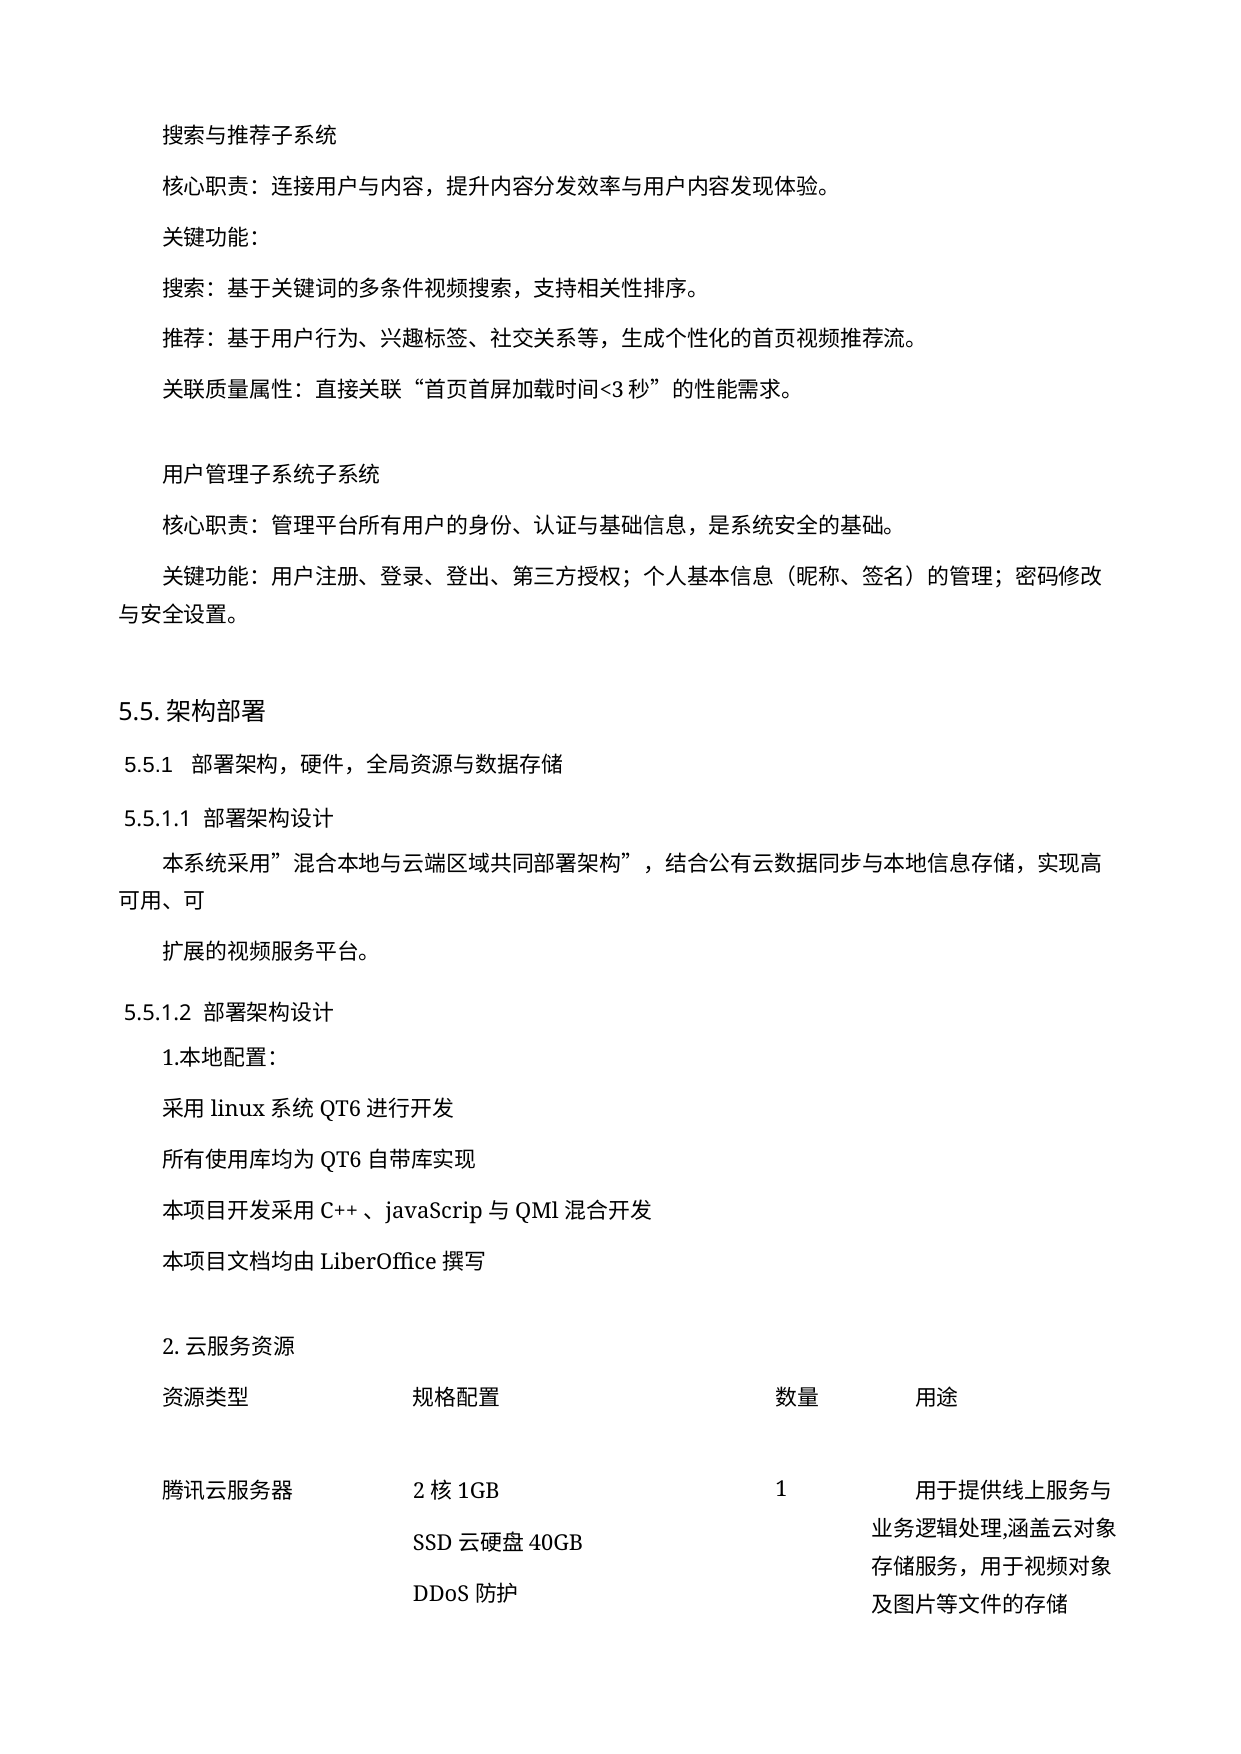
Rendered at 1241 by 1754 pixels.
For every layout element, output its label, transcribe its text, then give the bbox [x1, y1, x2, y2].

text 本项目开发采用 C++ 、javaScrip 与 QMl 混合开发 [118, 1193, 1122, 1224]
subtitle 部署架构，硬件，全局资源与数据存储 [118, 747, 1122, 778]
table_cell 用于提供线上服务与业务逻辑处理,涵盖云对象存储服务，用于视频对象及图片等文件的存储 [871, 1467, 1122, 1625]
table_header 用途 [871, 1374, 1122, 1467]
text 1.本地配置： [118, 1039, 1122, 1071]
table_header 数量 [731, 1374, 871, 1467]
table_cell 2 核 1GB SSD 云硬盘 40GB DDoS 防护 [369, 1467, 731, 1625]
text 扩展的视频服务平台。 [118, 934, 1122, 966]
table_cell 1 [731, 1467, 871, 1625]
subtitle 部署架构设计 [118, 995, 1122, 1027]
text 用户管理子系统子系统 [118, 457, 1122, 489]
text 本系统采用”混合本地与云端区域共同部署架构”，结合公有云数据同步与本地信息存储，实现高可用、可 [118, 846, 1122, 915]
text 采用 linux 系统 QT6 进行开发 [118, 1091, 1122, 1122]
text 关键功能： [118, 220, 1122, 251]
text 关联质量属性：直接关联“首页首屏加载时间<3秒”的性能需求。 [118, 372, 1122, 404]
text 搜索与推荐子系统 [118, 118, 1122, 150]
text 核心职责：管理平台所有用户的身份、认证与基础信息，是系统安全的基础。 [118, 508, 1122, 540]
text 2. 云服务资源 [118, 1329, 1122, 1361]
table_header 资源类型 [118, 1374, 369, 1467]
subtitle 部署架构设计 [118, 801, 1122, 833]
text 关键功能：用户注册、登录、登出、第三方授权；个人基本信息（昵称、签名）的管理；密码修改与安全设置。 [118, 559, 1122, 629]
table_header 规格配置 [369, 1374, 731, 1467]
text 推荐：基于用户行为、兴趣标签、社交关系等，生成个性化的首页视频推荐流。 [118, 321, 1122, 353]
subtitle 架构部署 [118, 692, 1122, 728]
text 搜索：基于关键词的多条件视频搜索，支持相关性排序。 [118, 271, 1122, 302]
table_cell 腾讯云服务器 [118, 1467, 369, 1625]
text 所有使用库均为 QT6 自带库实现 [118, 1142, 1122, 1173]
text 本项目文档均由 LiberOffice 撰写 [118, 1244, 1122, 1276]
text 核心职责：连接用户与内容，提升内容分发效率与用户内容发现体验。 [118, 169, 1122, 201]
